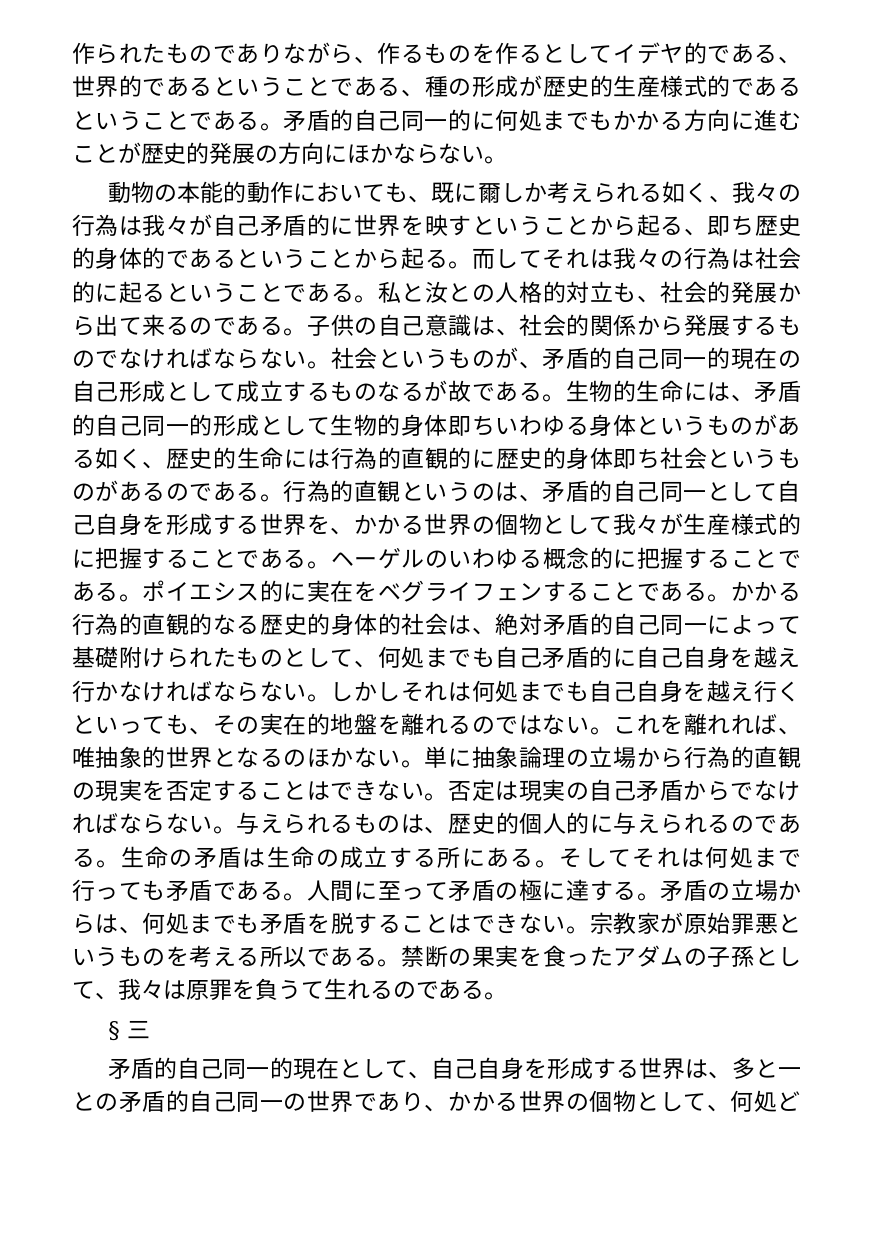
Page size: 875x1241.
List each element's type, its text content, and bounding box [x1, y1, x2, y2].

text 動物の本能的動作においても、既に爾しか考えられる如く、我々の行為は我々が自己矛盾的に世界を映すということから起る、即ち歴史的身体的であるということから起る。而してそれは我々の行為は社会的に起るということである。私と汝との人格的対立も、社会的発展から出て来るのである。子供の自己意識は、社会的関係から発展するものでなければならない。社会というものが、矛盾的自己同一的現在の自己形成として成立するものなるが故である。生物的生命には、矛盾的自己同一的形成として生物的身体即ちいわゆる身体というものがある如く、歴史的生命には行為的直観的に歴史的身体即ち社会というものがあるのである。行為的直観というのは、矛盾的自己同一として自己自身を形成する世界を、かかる世界の個物として我々が生産様式的に把握することである。ヘーゲルのいわゆる概念的に把握することである。ポイエシス的に実在をベグライフェンすることである。かかる行為的直観的なる歴史的身体的社会は、絶対矛盾的自己同一によって基礎附けられたものとして、何処までも自己矛盾的に自己自身を越え行かなければならない。しかしそれは何処までも自己自身を越え行くといっても、その実在的地盤を離れるのではない。これを離れれば、唯抽象的世界となるのほかない。単に抽象論理の立場から行為的直観の現実を否定することはできない。否定は現実の自己矛盾からでなければならない。与えられるものは、歴史的個人的に与えられるのである。生命の矛盾は生命の成立する所にある。そしてそれは何処まで行っても矛盾である。人間に至って矛盾の極に達する。矛盾の立場からは、何処までも矛盾を脱することはできない。宗教家が原始罪悪というものを考える所以である。禁断の果実を食ったアダムの子孫として、我々は原罪を負うて生れるのである。 [72, 175, 802, 1006]
text 矛盾的自己同一的現在として、自己自身を形成する世界は、多と一との矛盾的自己同一の世界であり、かかる世界の個物として、何処ど [72, 1051, 802, 1117]
text 作られたものでありながら、作るものを作るとしてイデヤ的である、世界的であるということである、種の形成が歴史的生産様式的であるということである。矛盾的自己同一的に何処までもかかる方向に進むことが歴史的発展の方向にほかならない。 [72, 36, 802, 169]
text § 三 [72, 1012, 802, 1045]
